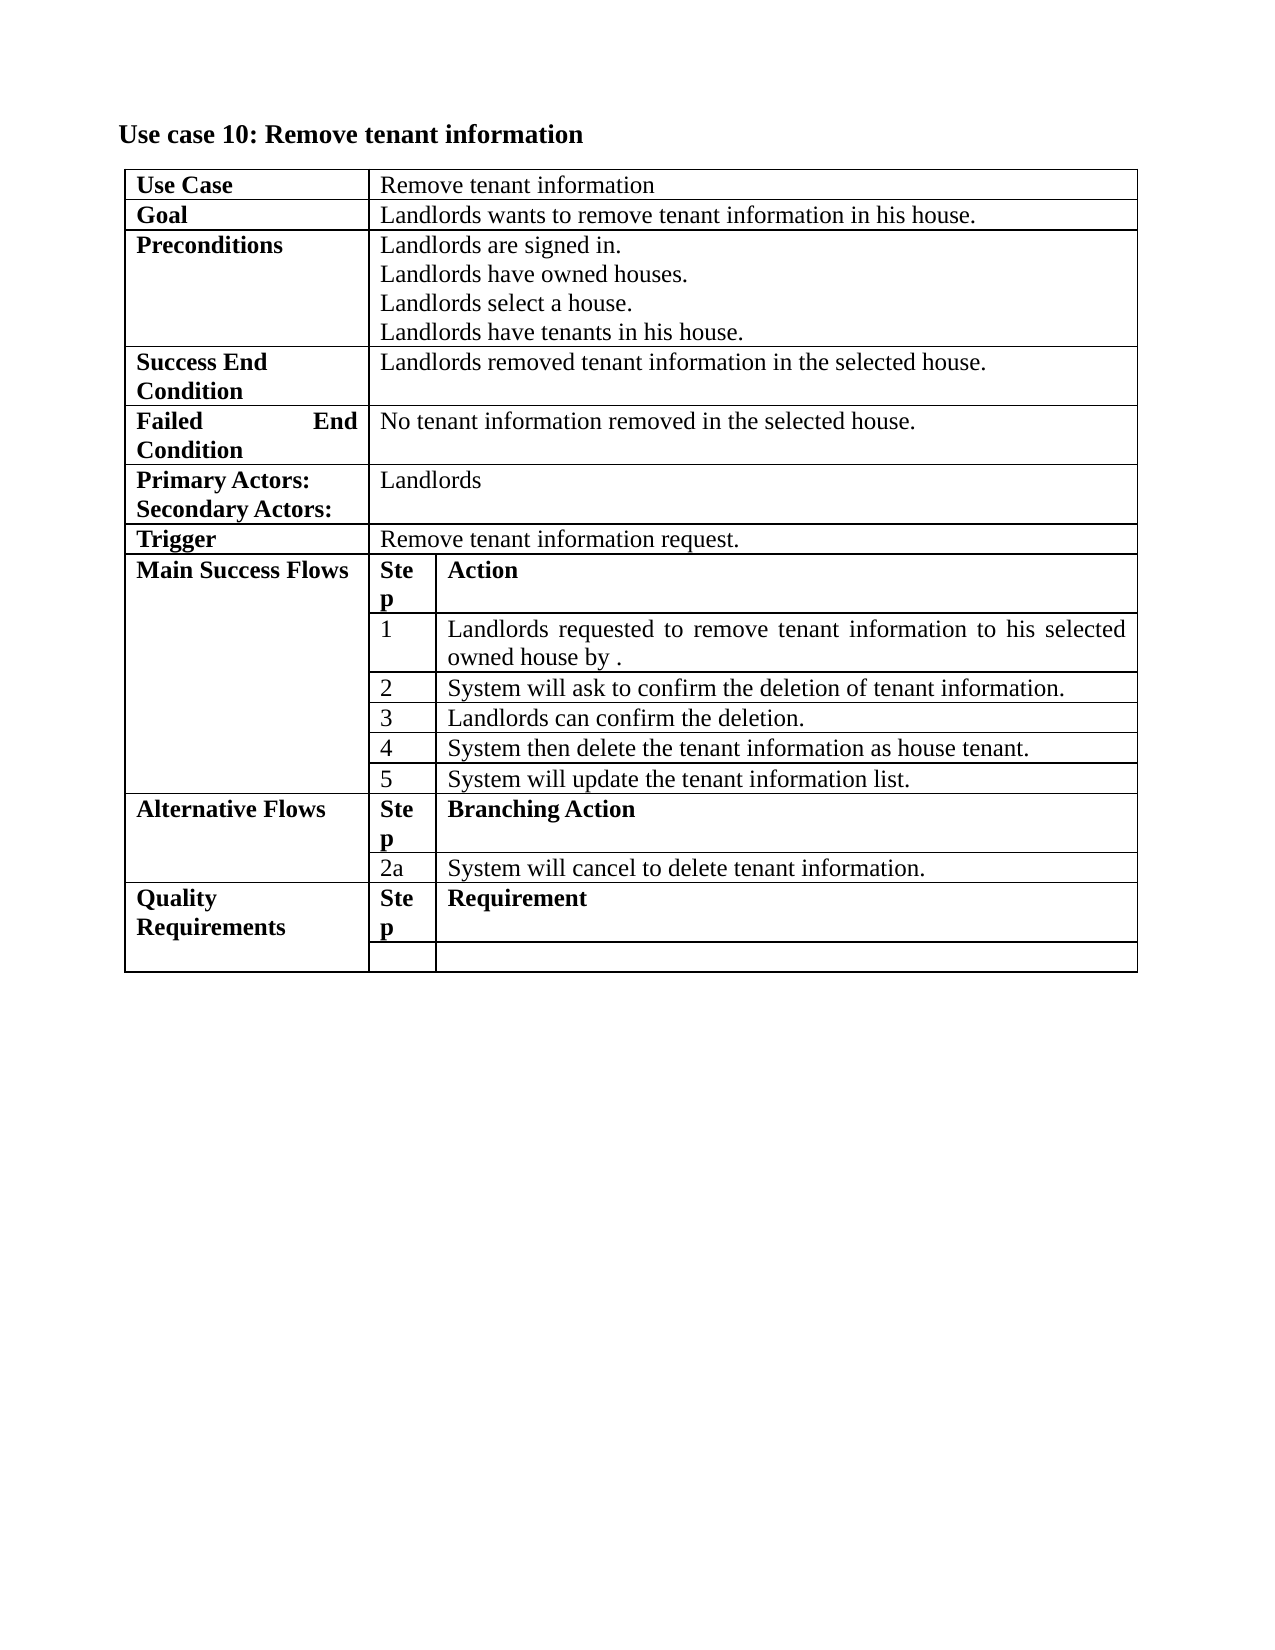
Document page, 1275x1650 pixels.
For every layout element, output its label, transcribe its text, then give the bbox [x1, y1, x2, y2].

table_cell Requirement [437, 883, 1137, 941]
table_cell Alternative Flows [126, 794, 368, 882]
table_cell Step [370, 883, 435, 941]
table_cell Landlords are signed in. Landlords have owned houses. Landlords select a house. Landlords have tenants in his house. [370, 231, 1137, 346]
table_header Use Case [126, 170, 368, 199]
table_cell System will update the tenant information list. [437, 764, 1137, 792]
table_cell [437, 943, 1137, 971]
table_cell Remove tenant information request. [370, 525, 1137, 553]
table_cell System then delete the tenant information as house tenant. [437, 733, 1137, 762]
table_cell Landlords wants to remove tenant information in his house. [370, 200, 1137, 229]
table_cell Trigger [126, 525, 368, 553]
table_cell Landlords requested to remove tenant information to his selected owned house by . [437, 614, 1137, 671]
table_cell Step [370, 794, 435, 852]
table_cell Failed End Condition [126, 406, 368, 464]
table_cell 1 [370, 614, 435, 671]
table_cell Branching Action [437, 794, 1137, 852]
table_cell Step [370, 555, 435, 612]
table_cell 2a [370, 853, 435, 882]
table_cell Landlords [370, 465, 1137, 523]
table_cell Quality Requirements [126, 883, 368, 971]
table_cell Primary Actors: Secondary Actors: [126, 465, 368, 523]
table_cell Landlords removed tenant information in the selected house. [370, 347, 1137, 405]
table_cell Action [437, 555, 1137, 612]
table_cell System will ask to confirm the deletion of tenant information. [437, 673, 1137, 702]
table_cell 2 [370, 673, 435, 702]
table_cell Success End Condition [126, 347, 368, 405]
table_cell System will cancel to delete tenant information. [437, 853, 1137, 882]
table_cell No tenant information removed in the selected house. [370, 406, 1137, 464]
table_cell Landlords can confirm the deletion. [437, 703, 1137, 732]
table_header Remove tenant information [370, 170, 1137, 199]
table_cell Preconditions [126, 231, 368, 346]
text Use case 10: Remove tenant information [118, 118, 1157, 149]
table_cell Goal [126, 200, 368, 229]
table_cell 5 [370, 764, 435, 792]
table_cell [370, 943, 435, 971]
table_cell 3 [370, 703, 435, 732]
table_cell 4 [370, 733, 435, 762]
table_cell Main Success Flows [126, 555, 368, 792]
